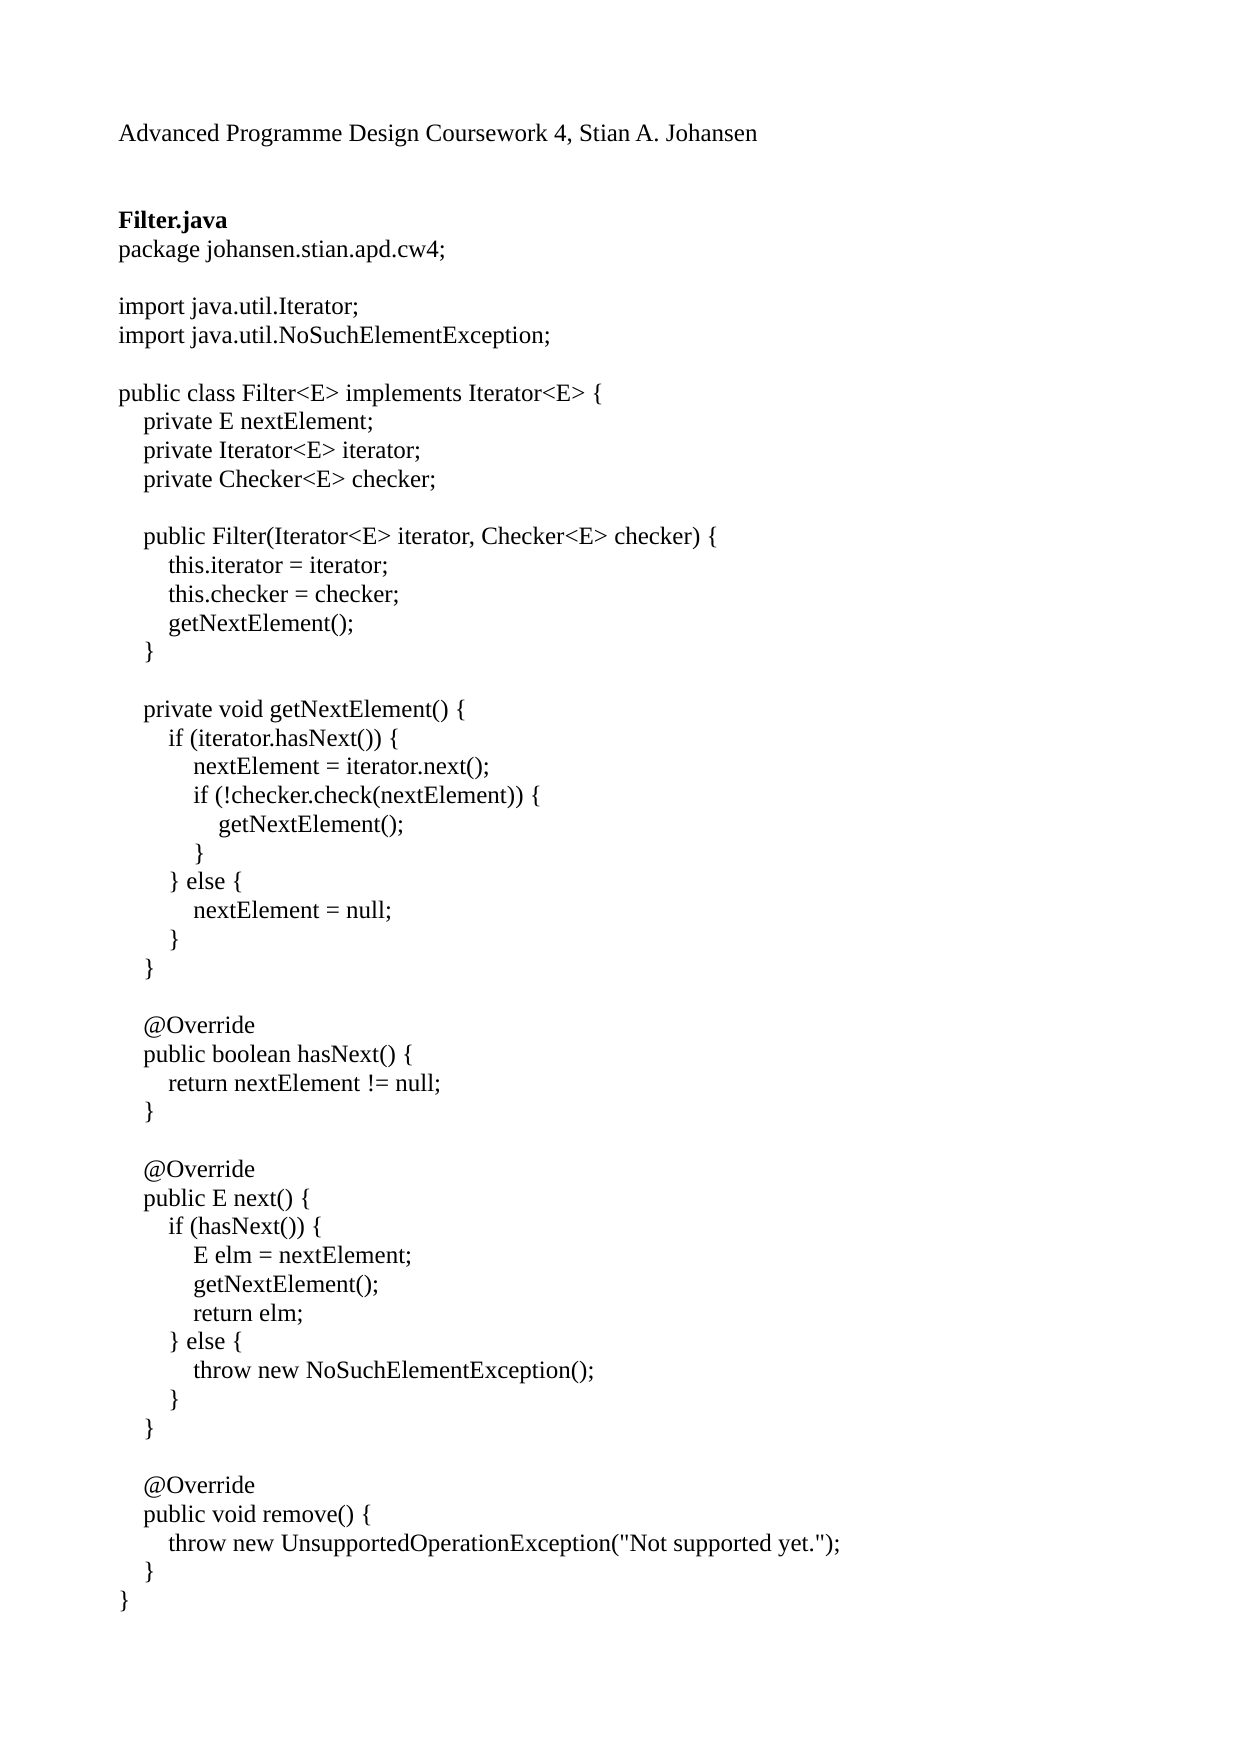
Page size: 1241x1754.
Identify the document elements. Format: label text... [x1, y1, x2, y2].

text E elm = nextElement; [118, 1240, 1122, 1269]
text } else { [118, 1326, 1122, 1355]
text } [118, 1096, 1122, 1125]
text @Override [118, 1010, 1122, 1039]
text public boolean hasNext() { [118, 1039, 1122, 1068]
text } [118, 1585, 1122, 1614]
text if (iterator.hasNext()) { [118, 723, 1122, 751]
text throw new NoSuchElementException(); [118, 1355, 1122, 1384]
text private Iterator<E> iterator; [118, 435, 1122, 464]
text Filter.java [118, 205, 1122, 234]
text throw new UnsupportedOperationException("Not supported yet."); [118, 1528, 1122, 1556]
text getNextElement(); [118, 809, 1122, 838]
text import java.util.NoSuchElementException; [118, 320, 1122, 349]
text @Override [118, 1470, 1122, 1499]
text } [118, 1384, 1122, 1413]
text private E nextElement; [118, 406, 1122, 435]
text return nextElement != null; [118, 1068, 1122, 1096]
text private Checker<E> checker; [118, 464, 1122, 493]
text public class Filter<E> implements Iterator<E> { [118, 378, 1122, 406]
text this.checker = checker; [118, 579, 1122, 608]
text } [118, 636, 1122, 665]
text } [118, 924, 1122, 953]
text getNextElement(); [118, 608, 1122, 636]
text package johansen.stian.apd.cw4; [118, 234, 1122, 263]
text getNextElement(); [118, 1269, 1122, 1298]
text } else { [118, 866, 1122, 895]
text public void remove() { [118, 1499, 1122, 1528]
text if (hasNext()) { [118, 1211, 1122, 1240]
text @Override [118, 1154, 1122, 1183]
text nextElement = null; [118, 895, 1122, 924]
text this.iterator = iterator; [118, 550, 1122, 579]
text public Filter(Iterator<E> iterator, Checker<E> checker) { [118, 521, 1122, 550]
text return elm; [118, 1298, 1122, 1326]
text import java.util.Iterator; [118, 291, 1122, 320]
text } [118, 1413, 1122, 1441]
text } [118, 953, 1122, 981]
text } [118, 838, 1122, 866]
text if (!checker.check(nextElement)) { [118, 780, 1122, 809]
text private void getNextElement() { [118, 694, 1122, 723]
text public E next() { [118, 1183, 1122, 1211]
text nextElement = iterator.next(); [118, 751, 1122, 780]
text } [118, 1556, 1122, 1585]
